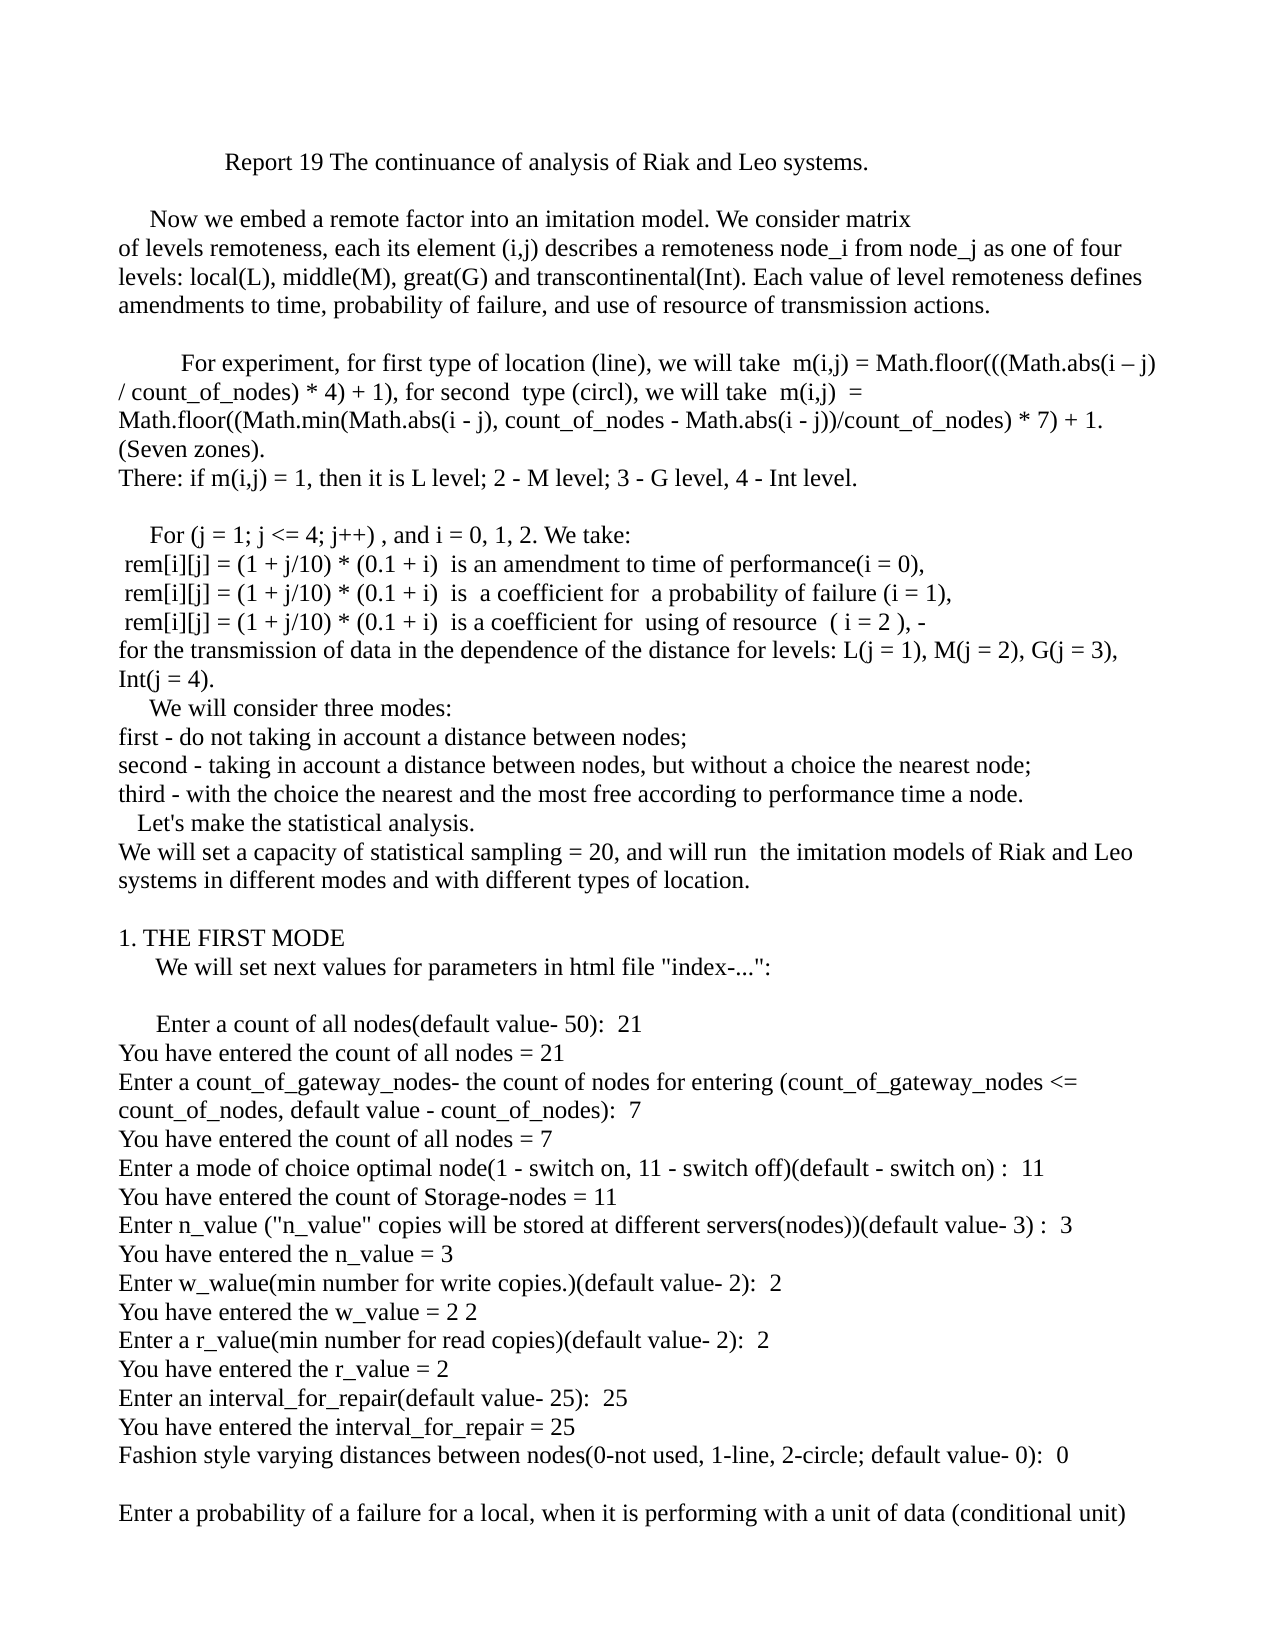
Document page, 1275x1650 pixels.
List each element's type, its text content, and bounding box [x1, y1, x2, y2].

text 1. THE FIRST MODE [118, 923, 1157, 952]
text Enter a probability of a failure for a local, when it is performing with a unit of data (conditional unit) [118, 1498, 1157, 1527]
text We will set next values for parameters in html file "index-...": [118, 952, 1157, 981]
text Enter an interval_for_repair(default value- 25): 25 [118, 1383, 1157, 1412]
text Let's make the statistical analysis. [118, 808, 1157, 837]
text Enter a count of all nodes(default value- 50): 21 [118, 1009, 1157, 1038]
text Fashion style varying distances between nodes(0-not used, 1-line, 2-circle; default value- 0): 0 [118, 1441, 1157, 1469]
text You have entered the r_value = 2 [118, 1354, 1157, 1383]
text You have entered the interval_for_repair = 25 [118, 1412, 1157, 1441]
text We will set a capacity of statistical sampling = 20, and will run the imitation models of Riak and Leo systems in different modes and with different types of location. [118, 837, 1157, 894]
text We will consider three modes: [118, 693, 1157, 722]
text There: if m(i,j) = 1, then it is L level; 2 - M level; 3 - G level, 4 - Int level. [118, 463, 1157, 492]
text For (j = 1; j <= 4; j++) , and i = 0, 1, 2. We take: [118, 521, 1157, 549]
text rem[i][j] = (1 + j/10) * (0.1 + i) is an amendment to time of performance(i = 0), [118, 549, 1157, 578]
text Enter a r_value(min number for read copies)(default value- 2): 2 [118, 1326, 1157, 1354]
text Report 19 The continuance of analysis of Riak and Leo systems. [118, 147, 1157, 176]
text Enter w_walue(min number for write copies.)(default value- 2): 2 [118, 1268, 1157, 1297]
text second - taking in account a distance between nodes, but without a choice the nearest node; [118, 751, 1157, 779]
text rem[i][j] = (1 + j/10) * (0.1 + i) is a coefficient for using of resource ( i = 2 ), - [118, 607, 1157, 636]
text Enter a mode of choice optimal node(1 - switch on, 11 - switch off)(default - switch on) : 11 [118, 1153, 1157, 1182]
text Enter n_value ("n_value" copies will be stored at different servers(nodes))(default value- 3) : 3 [118, 1211, 1157, 1239]
text Now we embed a remote factor into an imitation model. We consider matrix [118, 204, 1157, 233]
text You have entered the w_value = 2 2 [118, 1297, 1157, 1326]
text You have entered the n_value = 3 [118, 1239, 1157, 1268]
text You have entered the count of Storage-nodes = 11 [118, 1182, 1157, 1211]
text first - do not taking in account a distance between nodes; [118, 722, 1157, 751]
text of levels remoteness, each its element (i,j) describes a remoteness node_i from node_j as one of four levels: local(L), middle(M), great(G) and transcontinental(Int). Each value of level remoteness defines amendments to time, probability of failure, and use of resource of transmission actions. [118, 233, 1157, 319]
text For experiment, for first type of location (line), we will take m(i,j) = Math.floor(((Math.abs(i – j) / count_of_nodes) * 4) + 1), for second type (circl), we will take m(i,j) = Math.floor((Math.min(Math.abs(i - j), count_of_nodes - Math.abs(i - j))/count_of_nodes) * 7) + 1.(Seven zones). [118, 348, 1157, 463]
text You have entered the count of all nodes = 7 [118, 1124, 1157, 1153]
text for the transmission of data in the dependence of the distance for levels: L(j = 1), M(j = 2), G(j = 3), Int(j = 4). [118, 636, 1157, 693]
text third - with the choice the nearest and the most free according to performance time a node. [118, 779, 1157, 808]
text Enter a count_of_gateway_nodes- the count of nodes for entering (count_of_gateway_nodes <= count_of_nodes, default value - count_of_nodes): 7 [118, 1067, 1157, 1124]
text You have entered the count of all nodes = 21 [118, 1038, 1157, 1067]
text rem[i][j] = (1 + j/10) * (0.1 + i) is a coefficient for a probability of failure (i = 1), [118, 578, 1157, 607]
